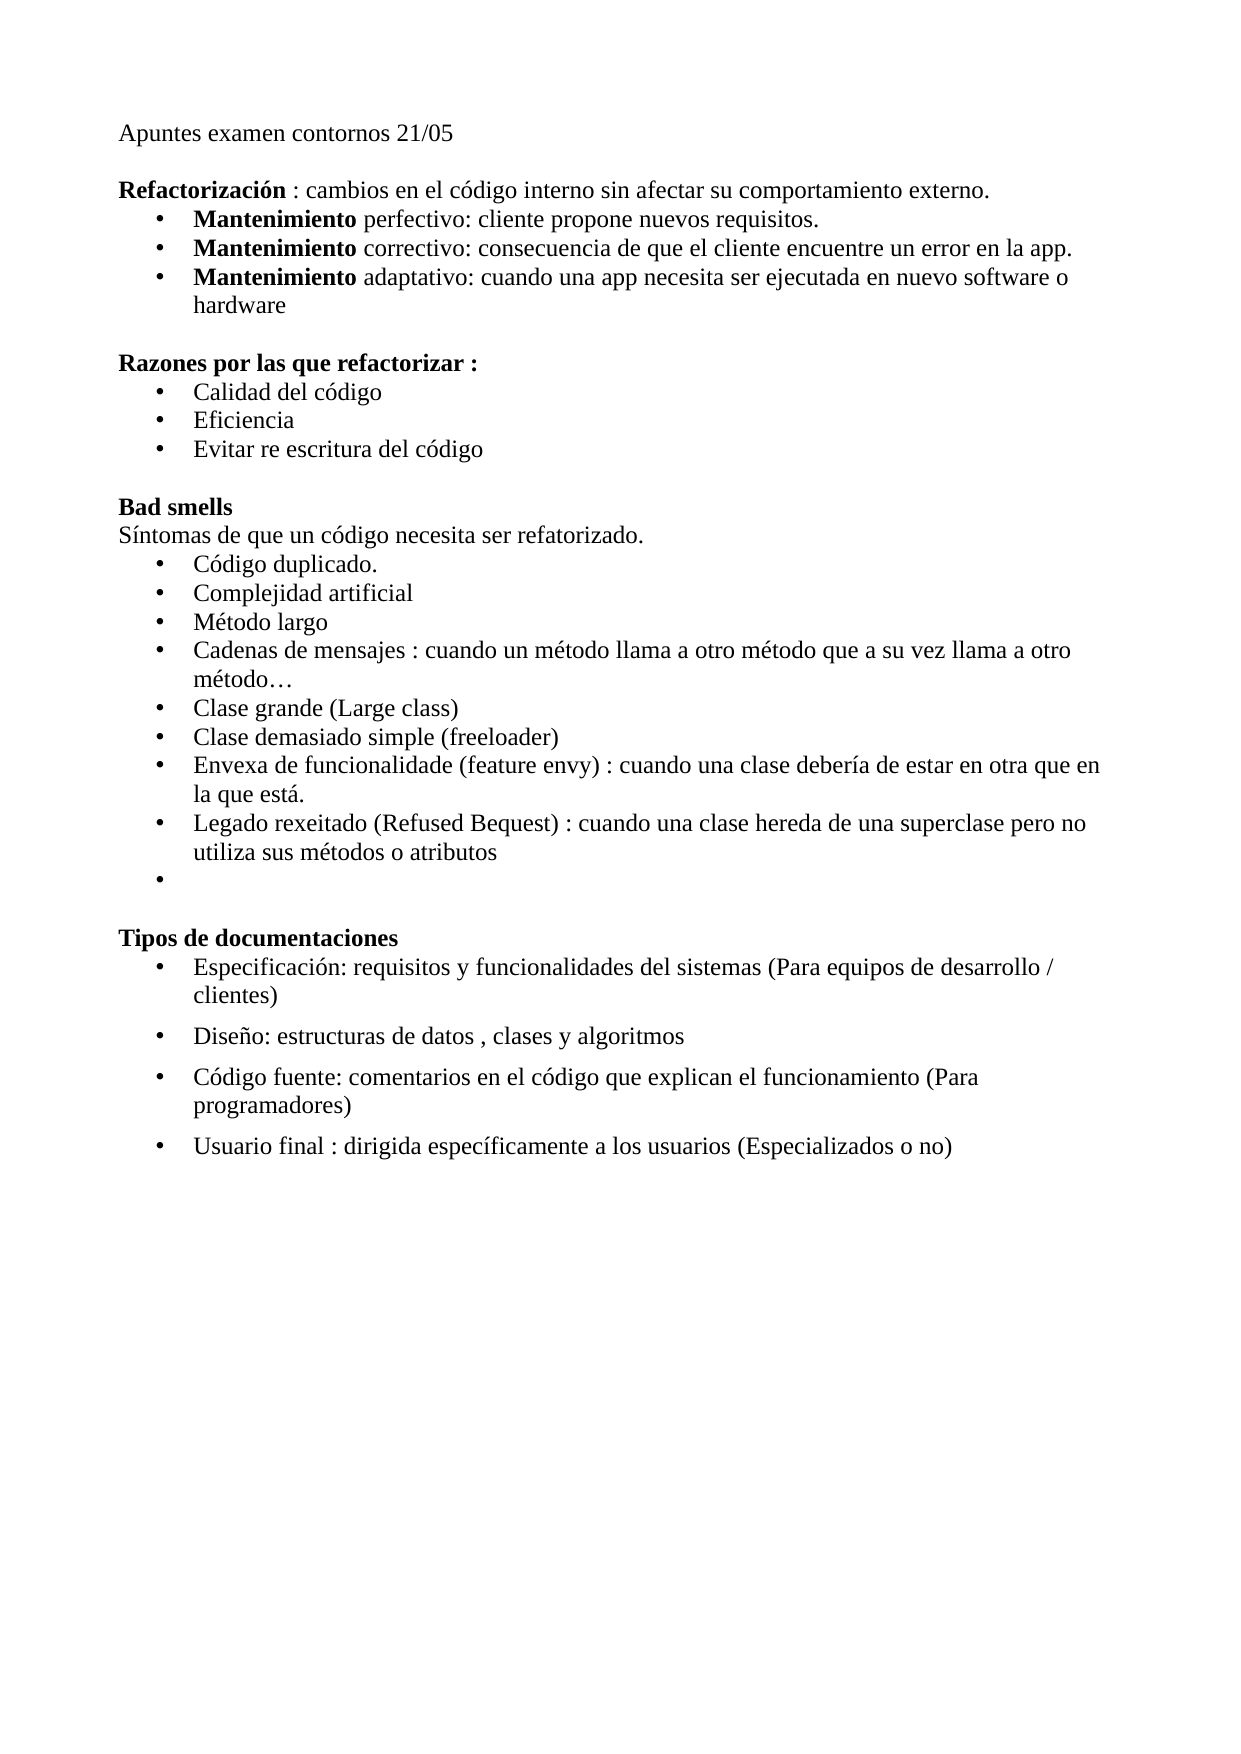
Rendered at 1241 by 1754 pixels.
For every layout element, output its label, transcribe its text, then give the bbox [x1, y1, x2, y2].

list Especificación: requisitos y funcionalidades del sistemas (Para equipos de desarrollo / clientes) [156, 952, 1122, 1009]
list Código duplicado. [156, 549, 1122, 578]
list Complejidad artificial [156, 578, 1122, 607]
text Apuntes examen contornos 21/05 [118, 118, 1122, 147]
text Refactorización : cambios en el código interno sin afectar su comportamiento externo. [118, 176, 1122, 204]
text Bad smells [118, 492, 1122, 521]
list Eficiencia [156, 406, 1122, 434]
list Mantenimiento adaptativo: cuando una app necesita ser ejecutada en nuevo software o hardware [156, 262, 1122, 319]
list Mantenimiento perfectivo: cliente propone nuevos requisitos. [156, 204, 1122, 233]
list Clase grande (Large class) [156, 693, 1122, 722]
list Evitar re escritura del código [156, 434, 1122, 463]
list Mantenimiento correctivo: consecuencia de que el cliente encuentre un error en la app. [156, 233, 1122, 262]
list Usuario final : dirigida específicamente a los usuarios (Especializados o no) [156, 1131, 1122, 1160]
list Envexa de funcionalidade (feature envy) : cuando una clase debería de estar en otra que en la que está. [156, 751, 1122, 808]
list Cadenas de mensajes : cuando un método llama a otro método que a su vez llama a otro método… [156, 636, 1122, 693]
list Método largo [156, 607, 1122, 636]
list Clase demasiado simple (freeloader) [156, 722, 1122, 751]
list Calidad del código [156, 377, 1122, 406]
text Razones por las que refactorizar : [118, 348, 1122, 377]
list Legado rexeitado (Refused Bequest) : cuando una clase hereda de una superclase pero no utiliza sus métodos o atributos [156, 808, 1122, 866]
text Síntomas de que un código necesita ser refatorizado. [118, 521, 1122, 549]
text Tipos de documentaciones [118, 923, 1122, 952]
list Diseño: estructuras de datos , clases y algoritmos [156, 1021, 1122, 1050]
list Código fuente: comentarios en el código que explican el funcionamiento (Para programadores) [156, 1062, 1122, 1119]
